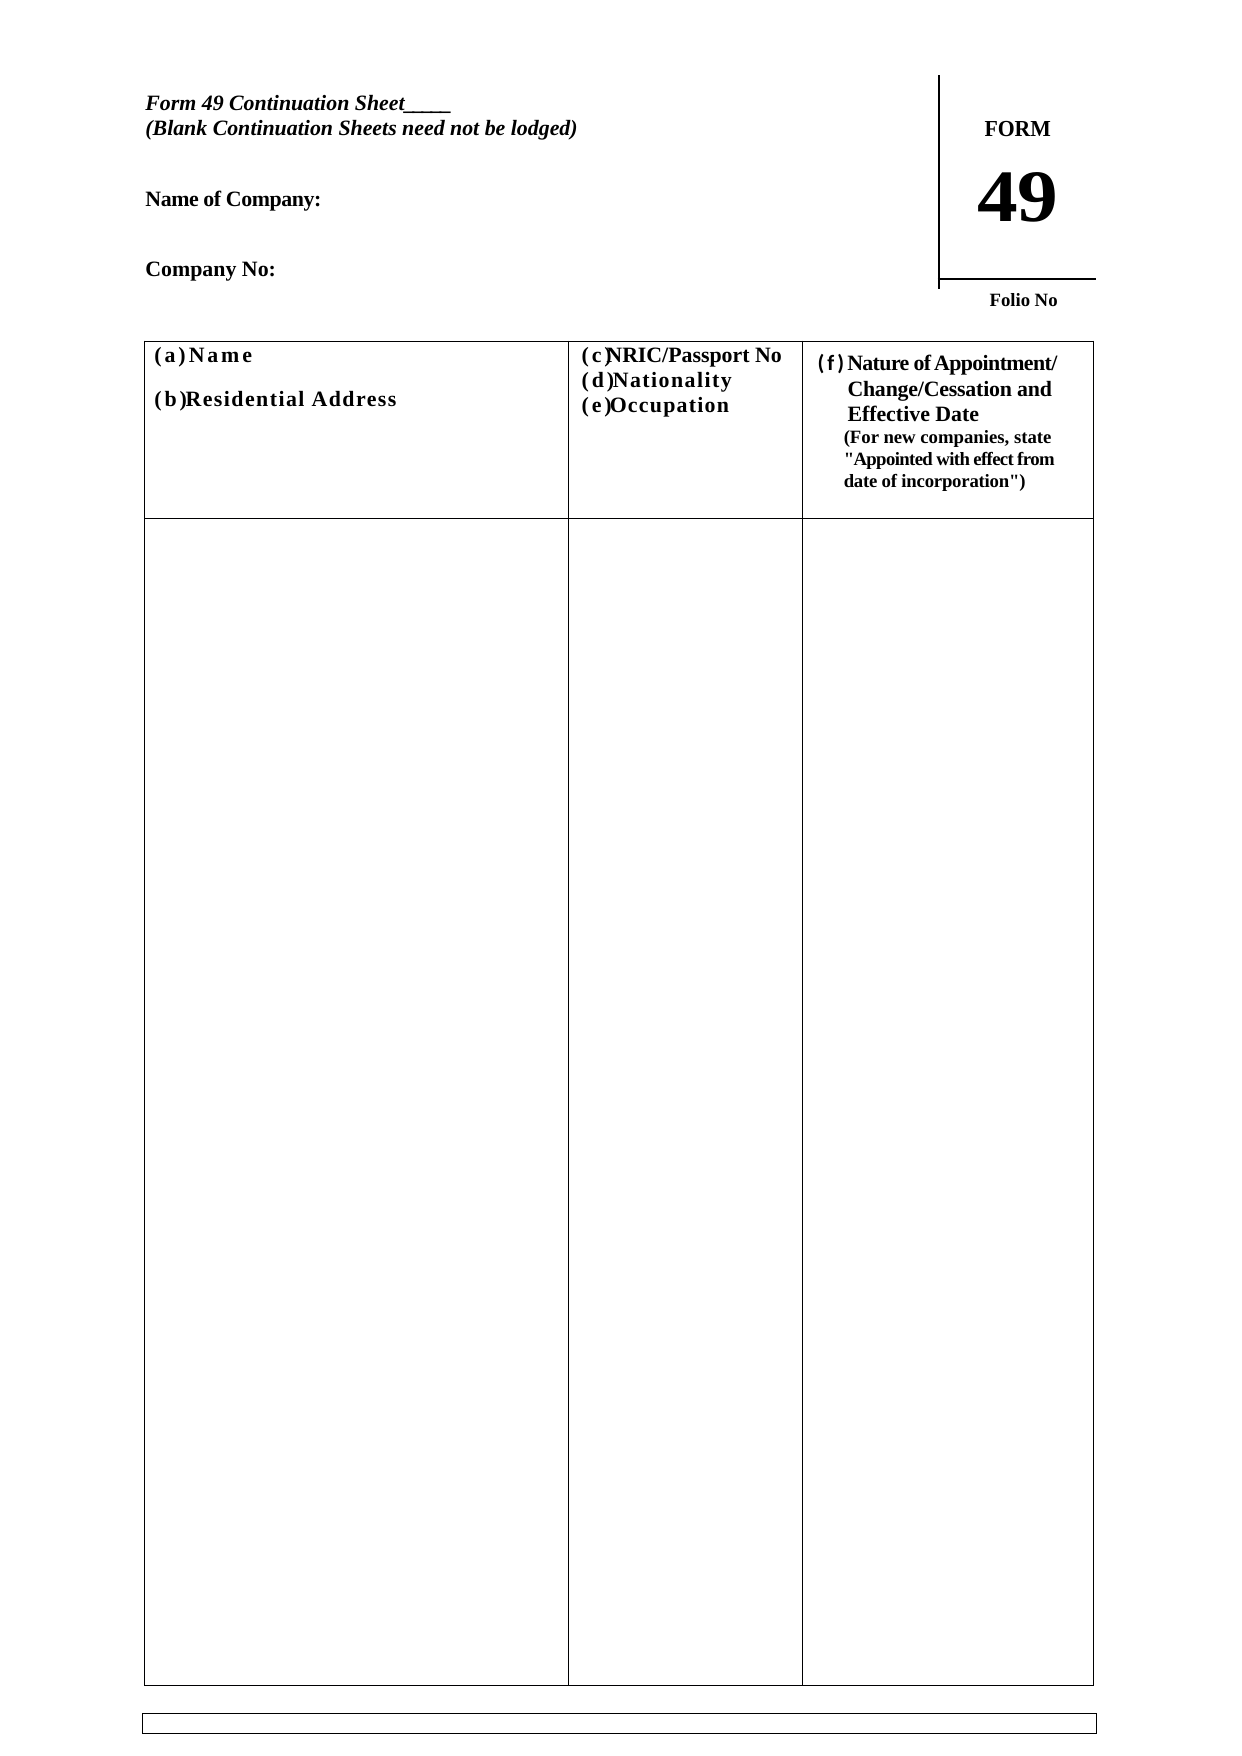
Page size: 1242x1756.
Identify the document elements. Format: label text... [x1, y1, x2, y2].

table_header Name Residential Address [145, 342, 568, 518]
table_header FORM 49 [940, 75, 1096, 277]
table_cell [145, 519, 568, 1685]
table_header Nature of Appointment/ Change/Cessation and Effective Date (For new companies, state "Appointed with effect from date of incorporation") [803, 342, 1093, 518]
table_cell [940, 280, 1096, 289]
table_cell [569, 519, 802, 1685]
text Folio No [142, 289, 1057, 311]
table_header NRIC/Passport No Nationality Occupation [569, 342, 802, 518]
table_header Form 49 Continuation Sheet (Blank Continuation Sheets need not be lodged) Name of Company: Company No: [142, 75, 938, 289]
table_cell [803, 519, 1093, 1685]
